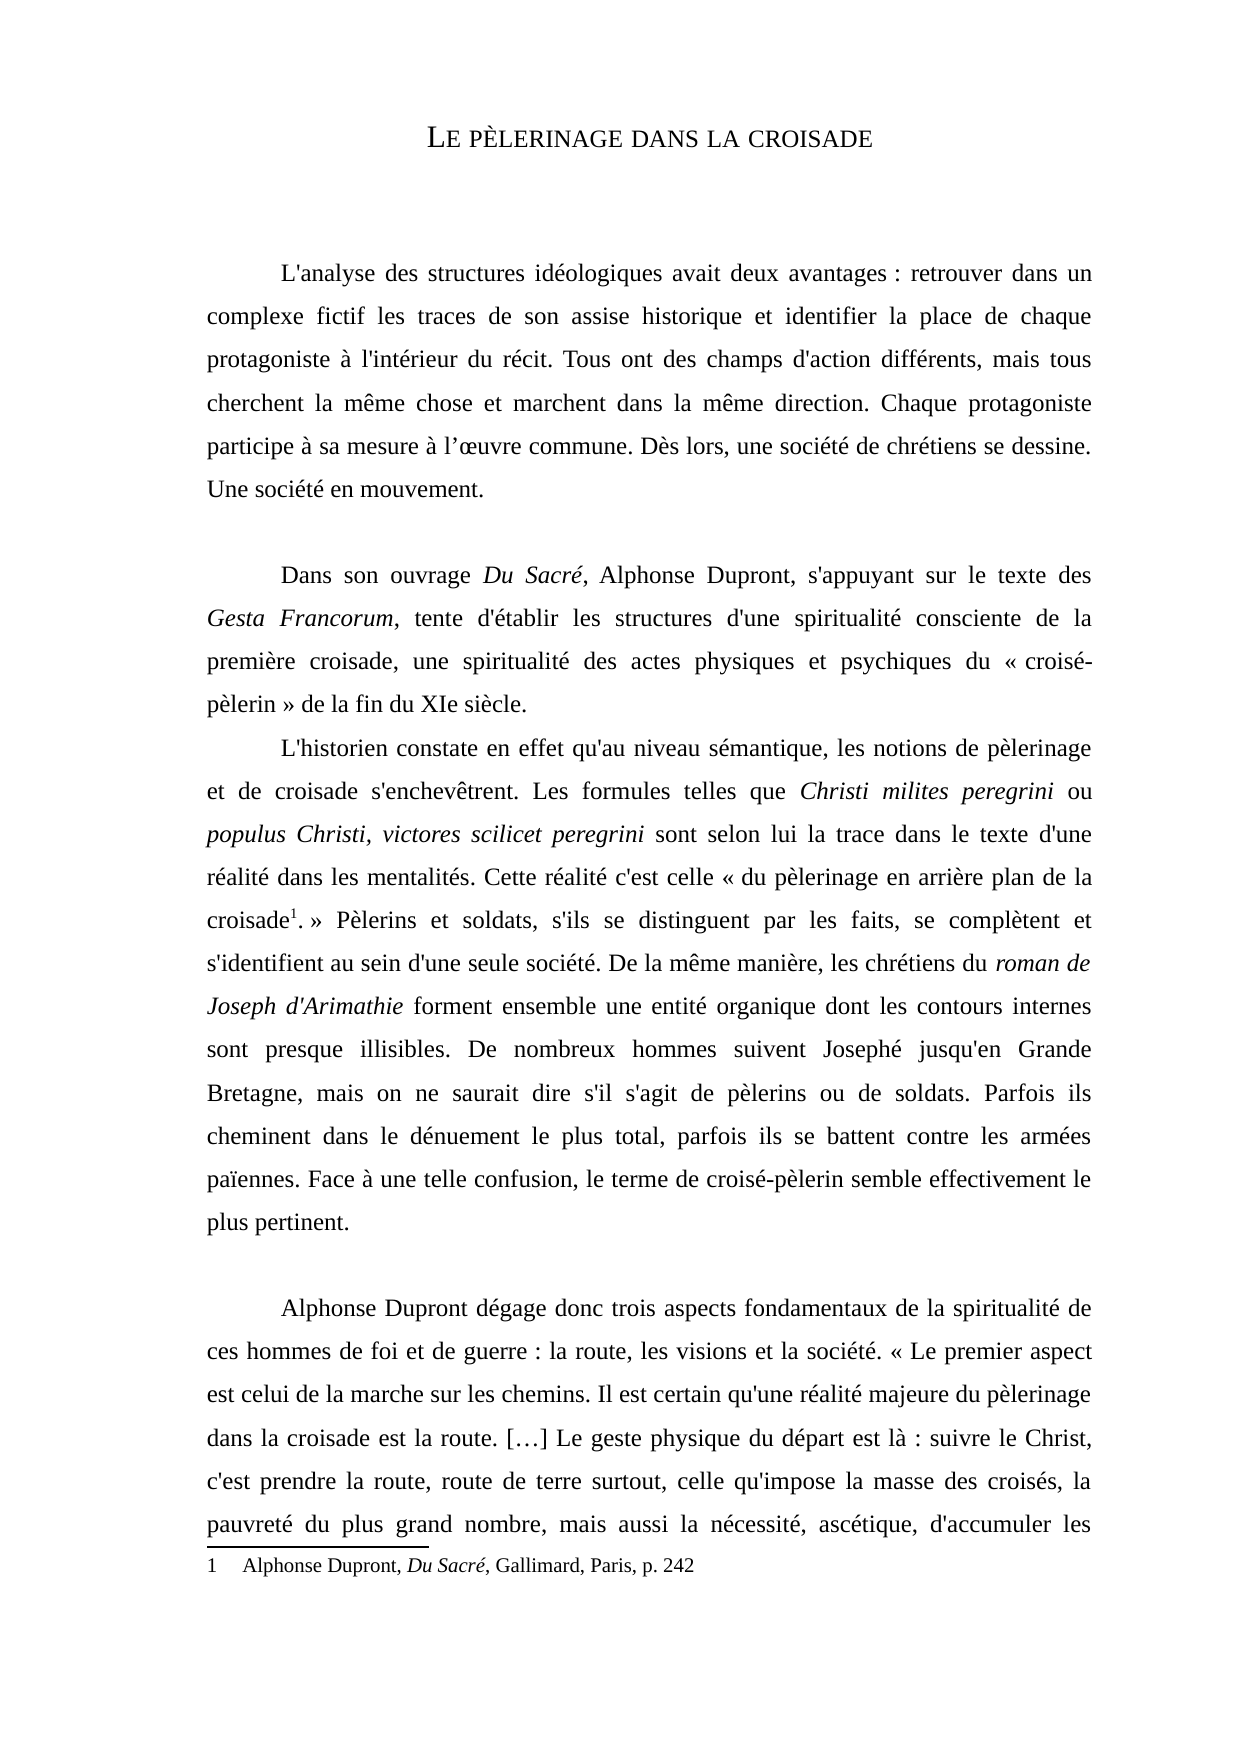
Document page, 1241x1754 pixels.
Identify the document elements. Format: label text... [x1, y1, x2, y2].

text L'analyse des structures idéologiques avait deux avantages : retrouver dans un complexe fictif les traces de son assise historique et identifier la place de chaque protagoniste à l'intérieur du récit. Tous ont des champs d'action différents, mais tous cherchent la même chose et marchent dans la même direction. Chaque protagoniste participe à sa mesure à l’œuvre commune. Dès lors, une société de chrétiens se dessine. Une société en mouvement. [207, 258, 1093, 503]
text Alphonse Dupront dégage donc trois aspects fondamentaux de la spiritualité de ces hommes de foi et de guerre : la route, les visions et la société. « Le premier aspect est celui de la marche sur les chemins. Il est certain qu'une réalité majeure du pèlerinage dans la croisade est la route. […] Le geste physique du départ est là : suivre le Christ, c'est prendre la route, route de terre surtout, celle qu'impose la masse des croisés, la pauvreté du plus grand nombre, mais aussi la nécessité, ascétique, d'accumuler les [207, 1293, 1093, 1538]
text Dans son ouvrage Du Sacré, Alphonse Dupront, s'appuyant sur le texte des Gesta Francorum, tente d'établir les structures d'une spiritualité consciente de la première croisade, une spiritualité des actes physiques et psychiques du « croisé-pèlerin » de la fin du XIe siècle. [207, 560, 1093, 718]
text Alphonse Dupront, Du Sacré, Gallimard, Paris, p. 242 [207, 1553, 1093, 1577]
text L'historien constate en effet qu'au niveau sémantique, les notions de pèlerinage et de croisade s'enchevêtrent. Les formules telles que Christi milites peregrini ou populus Christi, victores scilicet peregrini sont selon lui la trace dans le texte d'une réalité dans les mentalités. Cette réalité c'est celle « du pèlerinage en arrière plan de la croisade. » Pèlerins et soldats, s'ils se distinguent par les faits, se complètent et s'identifient au sein d'une seule société. De la même manière, les chrétiens du roman de Joseph d'Arimathie forment ensemble une entité organique dont les contours internes sont presque illisibles. De nombreux hommes suivent Josephé jusqu'en Grande Bretagne, mais on ne saurait dire s'il s'agit de pèlerins ou de soldats. Parfois ils cheminent dans le dénuement le plus total, parfois ils se battent contre les armées païennes. Face à une telle confusion, le terme de croisé-pèlerin semble effectivement le plus pertinent. [207, 733, 1093, 1236]
text Le pèlerinage dans la croisade [207, 118, 1093, 154]
